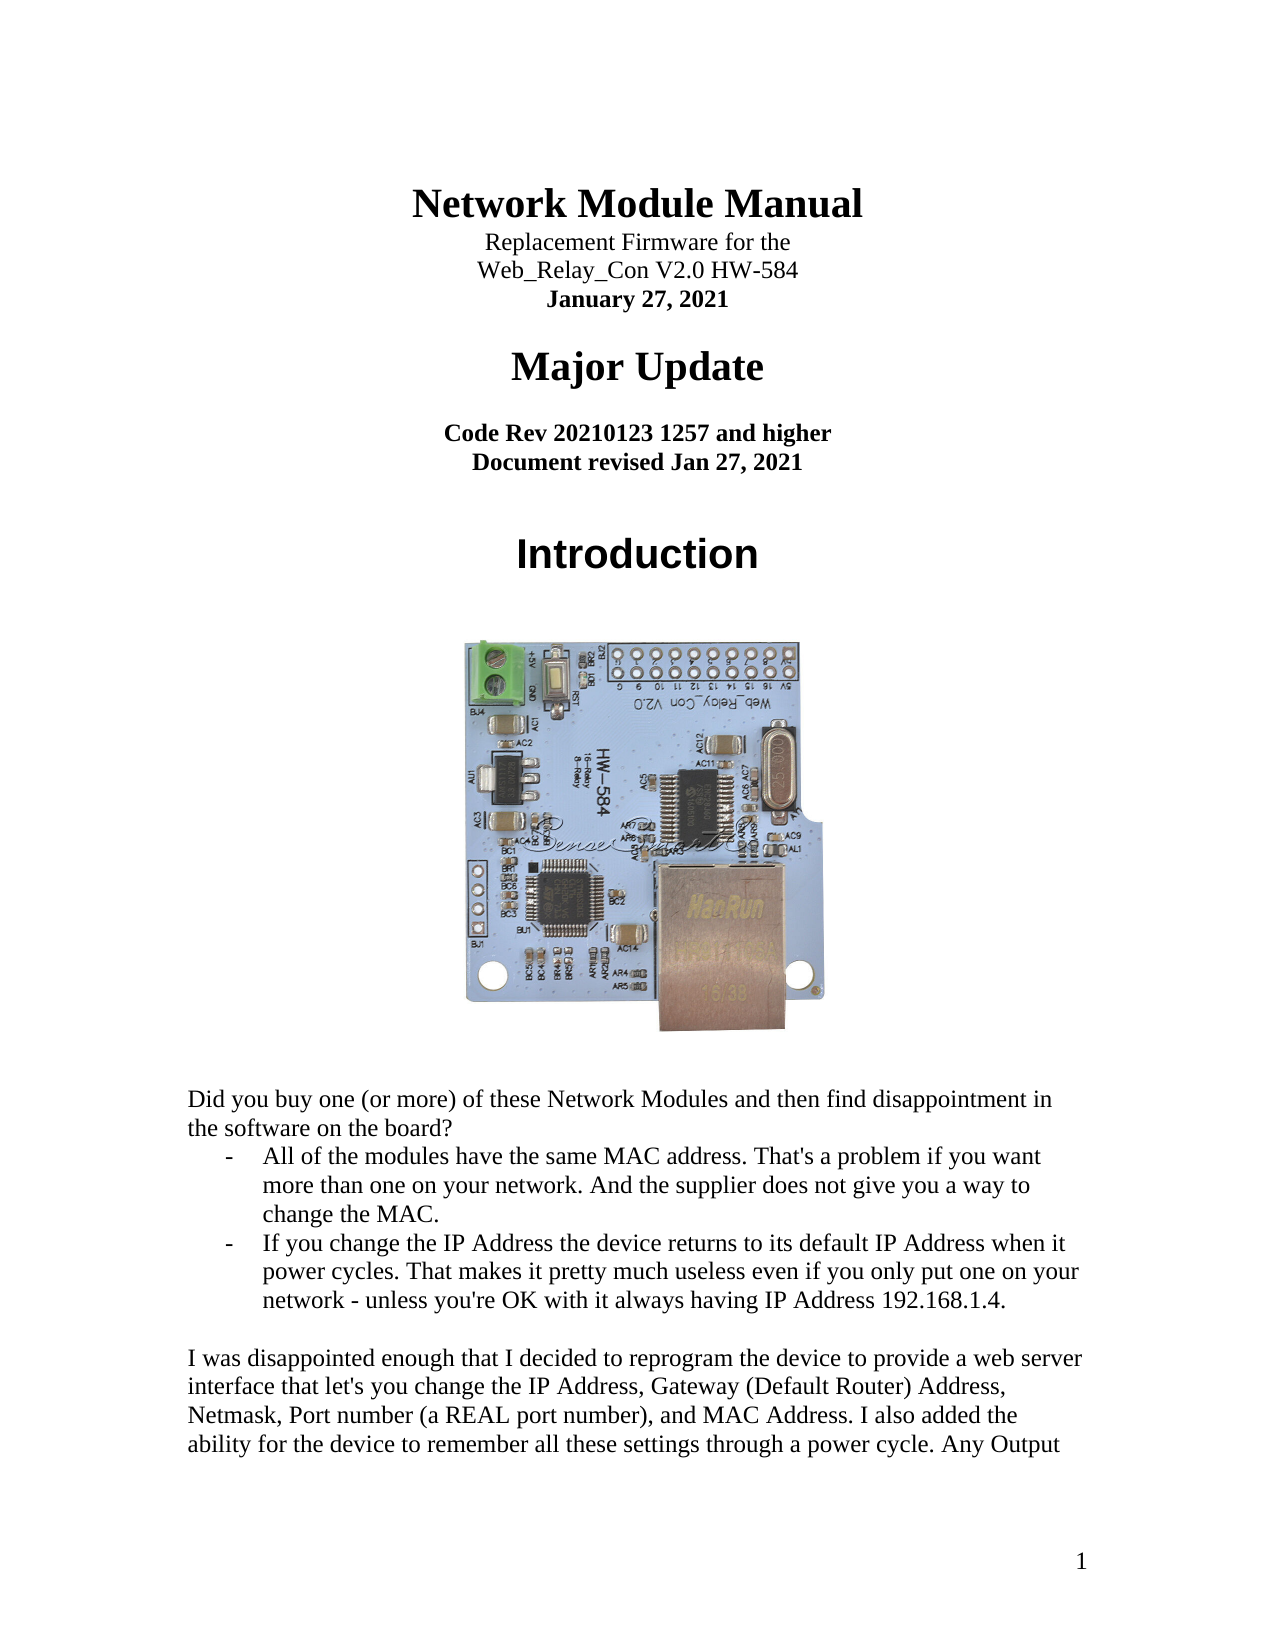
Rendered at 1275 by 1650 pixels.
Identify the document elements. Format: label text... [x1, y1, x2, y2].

text Did you buy one (or more) of these Network Modules and then find disappointment in the software on the board? [187, 1084, 1087, 1141]
picture [387, 583, 888, 1084]
text Web_Relay_Con V2.0 HW-584 [187, 255, 1087, 284]
text I was disappointed enough that I decided to reprogram the device to provide a web server interface that let's you change the IP Address, Gateway (Default Router) Address, Netmask, Port number (a REAL port number), and MAC Address. I also added the ability for the device to remember all these settings through a power cycle. Any Output [187, 1343, 1087, 1458]
list If you change the IP Address the device returns to its default IP Address when it power cycles. That makes it pretty much useless even if you only put one on your network - unless you're OK with it always having IP Address 192.168.1.4. [225, 1228, 1087, 1314]
text Replacement Firmware for the [187, 227, 1087, 255]
text Network Module Manual [187, 179, 1087, 227]
list All of the modules have the same MAC address. That's a problem if you want more than one on your network. And the supplier does not give you a way to change the MAC. [225, 1141, 1087, 1228]
text Document revised Jan 27, 2021 [187, 447, 1087, 476]
subtitle Introduction [187, 529, 1087, 577]
text January 27, 2021 [187, 284, 1087, 313]
text Major Update [187, 342, 1087, 389]
text Code Rev 20210123 1257 and higher [187, 418, 1087, 447]
